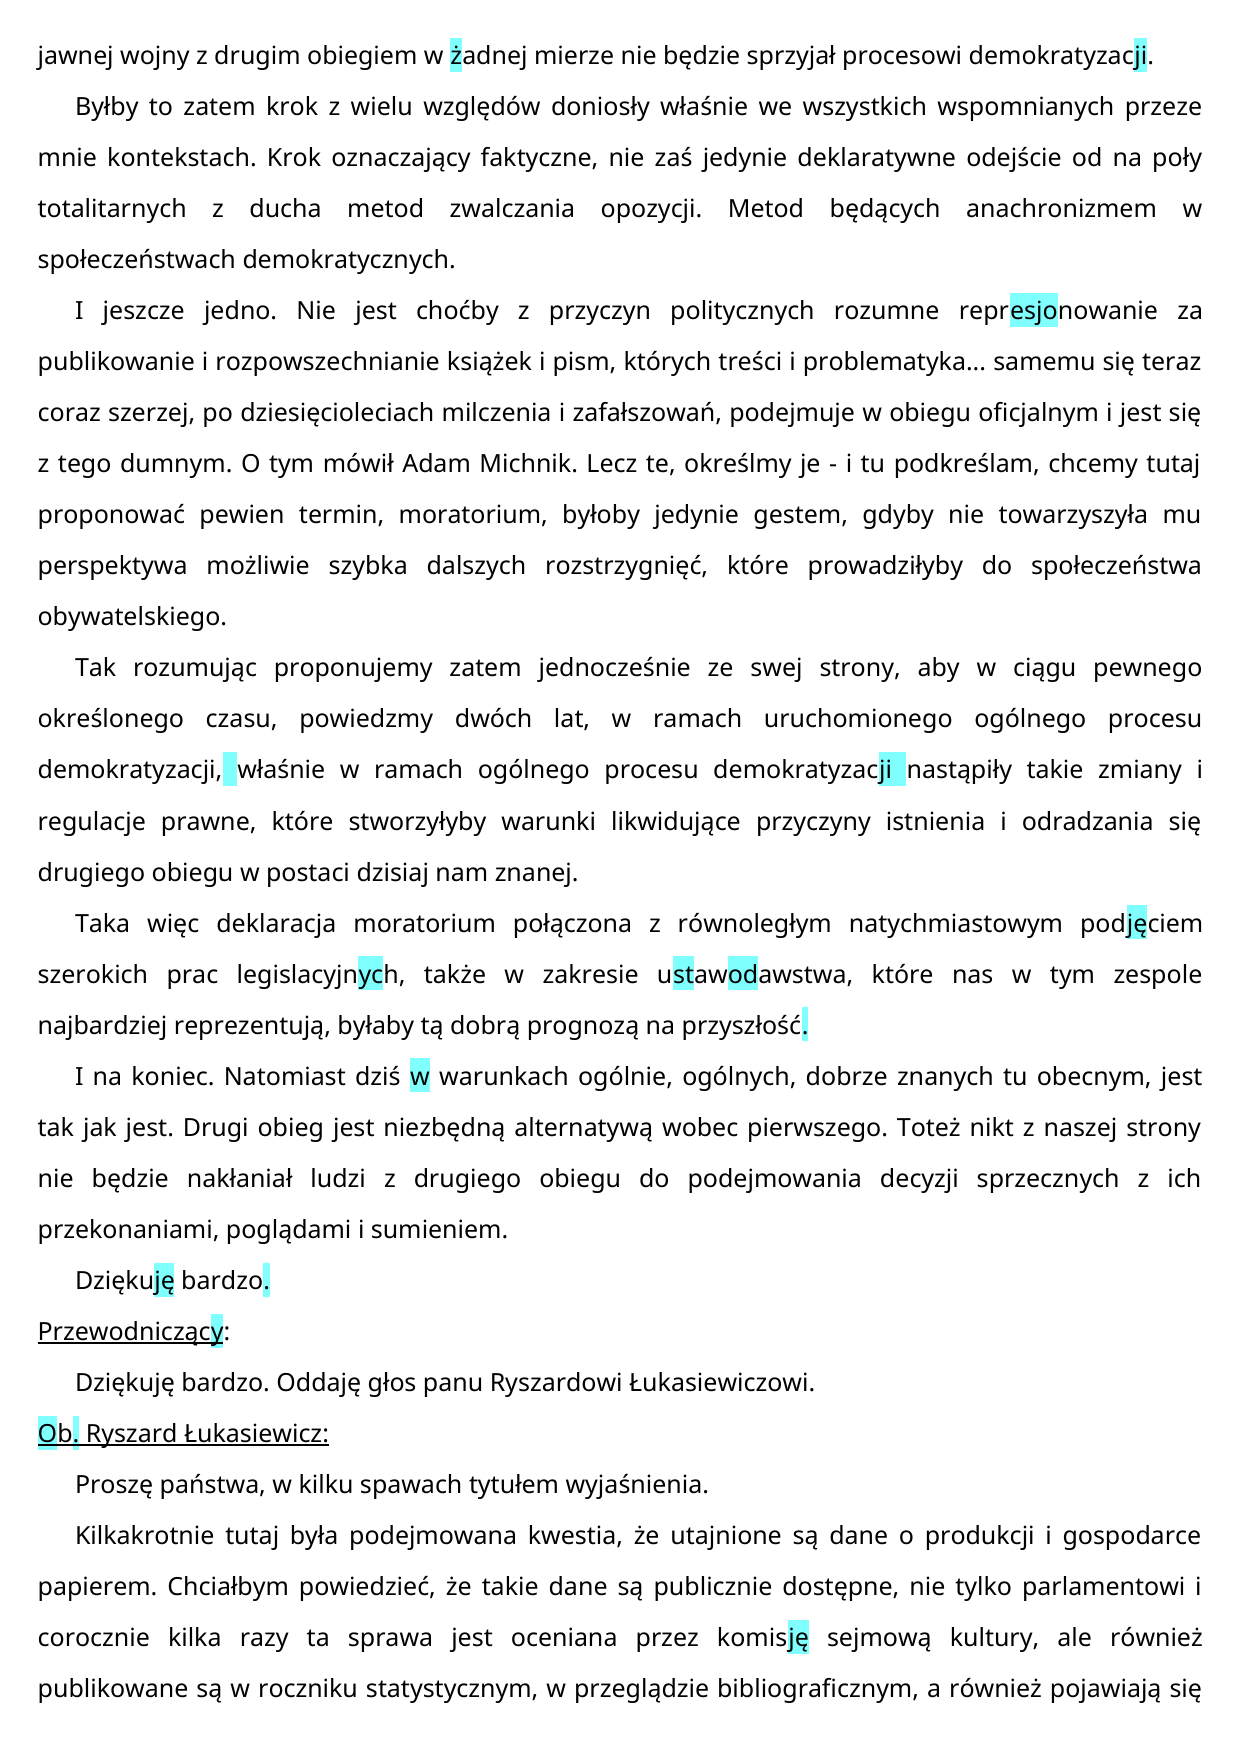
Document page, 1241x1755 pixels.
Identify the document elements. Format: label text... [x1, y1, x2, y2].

text Dziękuję bardzo. Oddaję głos panu Ryszardowi Łukasiewiczowi. [37, 1364, 1203, 1399]
text I na koniec. Natomiast dziś w warunkach ogólnie, ogólnych, dobrze znanych tu obecnym, jest tak jak jest. Drugi obieg jest niezbędną alternatywą wobec pierwszego. Toteż nikt z naszej strony nie będzie nakłaniał ludzi z drugiego obiegu do podejmowania decyzji sprzecznych z ich przekonaniami, poglądami i sumieniem. [37, 1058, 1203, 1246]
text Przewodniczący: [37, 1313, 1203, 1348]
text Byłby to zatem krok z wielu względów doniosły właśnie we wszystkich wspomnianych przeze mnie kontekstach. Krok oznaczający faktyczne, nie zaś jedynie deklaratywne odejście od na poły totalitarnych z ducha metod zwalczania opozycji. Metod będących anachronizmem w społeczeństwach demokratycznych. [37, 88, 1203, 276]
text jawnej wojny z drugim obiegiem w żadnej mierze nie będzie sprzyjał procesowi demokratyzacji. [37, 37, 1203, 72]
text Proszę państwa, w kilku spawach tytułem wyjaśnienia. [37, 1467, 1203, 1501]
text Ob. Ryszard Łukasiewicz: [37, 1416, 1203, 1450]
text Kilkakrotnie tutaj była podejmowana kwestia, że utajnione są dane o produkcji i gospodarce papierem. Chciałbym powiedzieć, że takie dane są publicznie dostępne, nie tylko parlamentowi i corocznie kilka razy ta sprawa jest oceniana przez komisję sejmową kultury, ale również publikowane są w roczniku statystycznym, w przeglądzie bibliograficznym, a również pojawiają się [37, 1518, 1203, 1705]
text Tak rozumując proponujemy zatem jednocześnie ze swej strony, aby w ciągu pewnego określonego czasu, powiedzmy dwóch lat, w ramach uruchomionego ogólnego procesu demokratyzacji, właśnie w ramach ogólnego procesu demokratyzacji nastąpiły takie zmiany i regulacje prawne, które stworzyłyby warunki likwidujące przyczyny istnienia i odradzania się drugiego obiegu w postaci dzisiaj nam znanej. [37, 650, 1203, 888]
text I jeszcze jedno. Nie jest choćby z przyczyn politycznych rozumne represjonowanie za publikowanie i rozpowszechnianie książek i pism, których treści i problematyka... samemu się teraz coraz szerzej, po dziesięcioleciach milczenia i zafałszowań, podejmuje w obiegu oficjalnym i jest się z tego dumnym. O tym mówił Adam Michnik. Lecz te, określmy je - i tu podkreślam, chcemy tutaj proponować pewien termin, moratorium, byłoby jedynie gestem, gdyby nie towarzyszyła mu perspektywa możliwie szybka dalszych rozstrzygnięć, które prowadziłyby do społeczeństwa obywatelskiego. [37, 293, 1203, 633]
text Taka więc deklaracja moratorium połączona z równoległym natychmiastowym podjęciem szerokich prac legislacyjnych, także w zakresie ustawodawstwa, które nas w tym zespole najbardziej reprezentują, byłaby tą dobrą prognozą na przyszłość. [37, 905, 1203, 1041]
text Dziękuję bardzo. [37, 1262, 1203, 1297]
